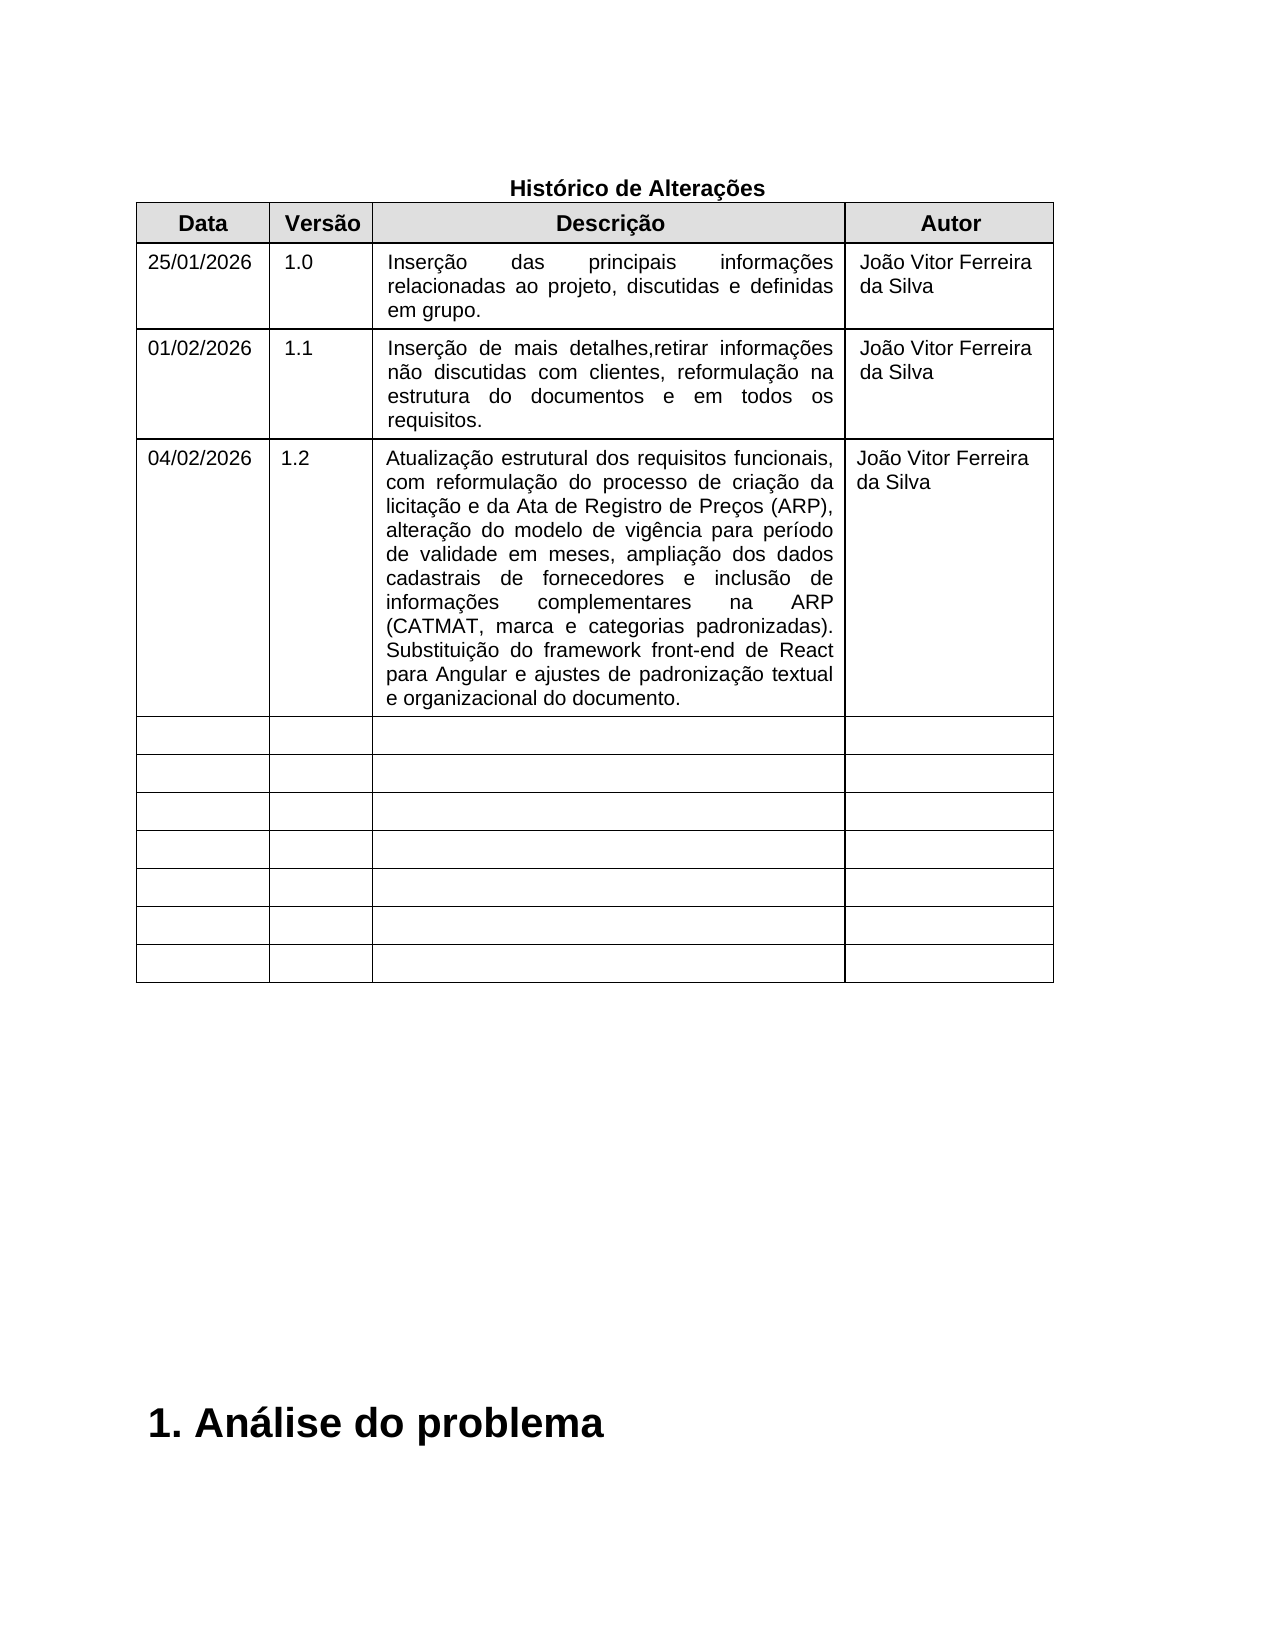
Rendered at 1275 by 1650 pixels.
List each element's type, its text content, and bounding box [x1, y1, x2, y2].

table_cell 1.2 [270, 440, 372, 716]
table_cell [846, 907, 1053, 944]
table_cell 01/02/2026 [137, 330, 269, 438]
text 1. Análise do problema [148, 1398, 1127, 1446]
table_cell [137, 793, 269, 830]
table_cell 1.0 [270, 244, 372, 328]
table_cell [137, 869, 269, 906]
table_cell [846, 717, 1053, 754]
table_header Autor [846, 203, 1053, 242]
table_header Versão [270, 203, 372, 242]
table_cell [846, 831, 1053, 868]
table_cell [270, 793, 372, 830]
table_cell [137, 945, 269, 982]
table_cell [373, 755, 844, 792]
table_cell João Vitor Ferreira da Silva [846, 244, 1053, 328]
table_cell [373, 793, 844, 830]
table_cell [846, 793, 1053, 830]
table_cell [846, 755, 1053, 792]
table_cell [137, 831, 269, 868]
table_cell [373, 717, 844, 754]
table_cell [270, 869, 372, 906]
table_cell Inserção de mais detalhes,retirar informações não discutidas com clientes, reformulação na estrutura do documentos e em todos os requisitos. [373, 330, 844, 438]
table_cell 04/02/2026 [137, 440, 269, 716]
table_cell [270, 907, 372, 944]
table_cell Atualização estrutural dos requisitos funcionais, com reformulação do processo de criação da licitação e da Ata de Registro de Preços (ARP), alteração do modelo de vigência para período de validade em meses, ampliação dos dados cadastrais de fornecedores e inclusão de informações complementares na ARP (CATMAT, marca e categorias padronizadas). Substituição do framework front-end de React para Angular e ajustes de padronização textual e organizacional do documento. [373, 440, 844, 716]
table_cell [270, 717, 372, 754]
text Histórico de Alterações [148, 175, 1127, 202]
table_cell 1.1 [270, 330, 372, 438]
table_header Descrição [373, 203, 844, 242]
table_cell João Vitor Ferreira da Silva [846, 440, 1053, 716]
table_cell 25/01/2026 [137, 244, 269, 328]
table_cell [270, 755, 372, 792]
table_cell [137, 907, 269, 944]
table_cell [373, 869, 844, 906]
table_cell Inserção das principais informações relacionadas ao projeto, discutidas e definidas em grupo. [373, 244, 844, 328]
table_cell [373, 907, 844, 944]
table_header Data [137, 203, 269, 242]
table_cell [137, 717, 269, 754]
table_cell [270, 945, 372, 982]
table_cell [270, 831, 372, 868]
table_cell [373, 945, 844, 982]
table_cell [137, 755, 269, 792]
table_cell [846, 869, 1053, 906]
table_cell João Vitor Ferreira da Silva [846, 330, 1053, 438]
table_cell [373, 831, 844, 868]
table_cell [846, 945, 1053, 982]
